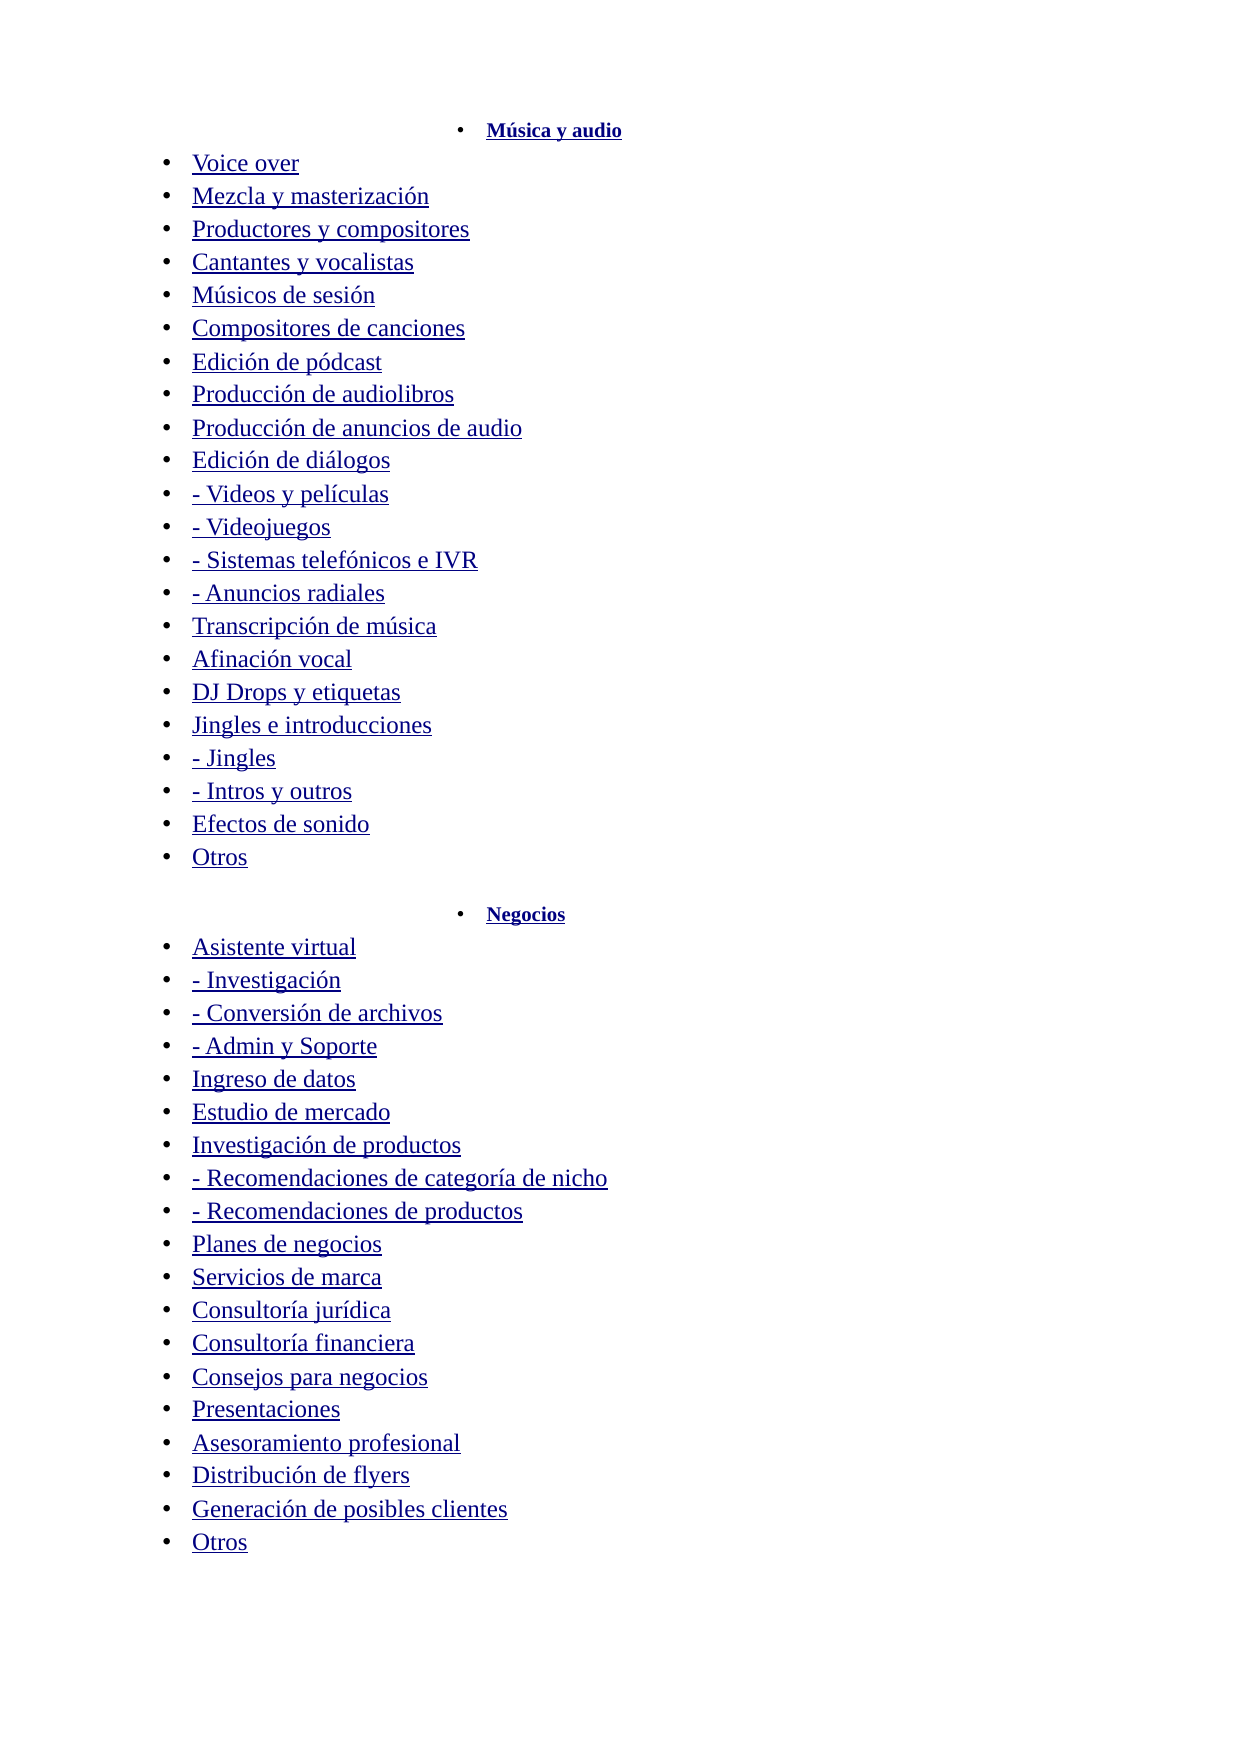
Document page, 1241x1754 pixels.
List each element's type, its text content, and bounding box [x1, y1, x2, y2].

list - Recomendaciones de categoría de nicho [162, 1163, 1122, 1192]
list Consultoría jurídica [162, 1296, 1122, 1324]
list - Anuncios radiales [162, 578, 1122, 606]
list Presentaciones [162, 1394, 1122, 1423]
list Consejos para negocios [162, 1362, 1122, 1390]
list Planes de negocios [162, 1229, 1122, 1258]
list - Videojuegos [162, 512, 1122, 540]
list Otros [162, 842, 1122, 871]
list Compositores de canciones [162, 313, 1122, 342]
list Generación de posibles clientes [162, 1494, 1122, 1522]
list Efectos de sonido [162, 809, 1122, 838]
list Voice over [162, 148, 1122, 177]
list - Sistemas telefónicos e IVR [162, 545, 1122, 573]
list Producción de anuncios de audio [162, 413, 1122, 441]
list Edición de pódcast [162, 347, 1122, 375]
list Productores y compositores [162, 214, 1122, 243]
list Asesoramiento profesional [162, 1428, 1122, 1456]
list Cantantes y vocalistas [162, 247, 1122, 276]
list Transcripción de música [162, 611, 1122, 639]
list - Conversión de archivos [162, 998, 1122, 1027]
list Asistente virtual [162, 932, 1122, 961]
list Ingreso de datos [162, 1064, 1122, 1093]
list - Videos y películas [162, 479, 1122, 507]
list - Jingles [162, 743, 1122, 772]
list Estudio de mercado [162, 1097, 1122, 1126]
list Investigación de productos [162, 1130, 1122, 1159]
list - Admin y Soporte [162, 1031, 1122, 1060]
subtitle Negocios [457, 902, 1122, 926]
list Producción de audiolibros [162, 379, 1122, 408]
list Servicios de marca [162, 1262, 1122, 1291]
list - Intros y outros [162, 776, 1122, 804]
list Edición de diálogos [162, 446, 1122, 474]
list Mezcla y masterización [162, 181, 1122, 210]
list Afinación vocal [162, 644, 1122, 672]
list Distribución de flyers [162, 1461, 1122, 1489]
list Jingles e introducciones [162, 710, 1122, 738]
list Consultoría financiera [162, 1328, 1122, 1357]
list DJ Drops y etiquetas [162, 677, 1122, 706]
list Otros [162, 1527, 1122, 1555]
list - Investigación [162, 965, 1122, 994]
subtitle Música y audio [457, 118, 1122, 142]
list Músicos de sesión [162, 281, 1122, 309]
list - Recomendaciones de productos [162, 1196, 1122, 1225]
